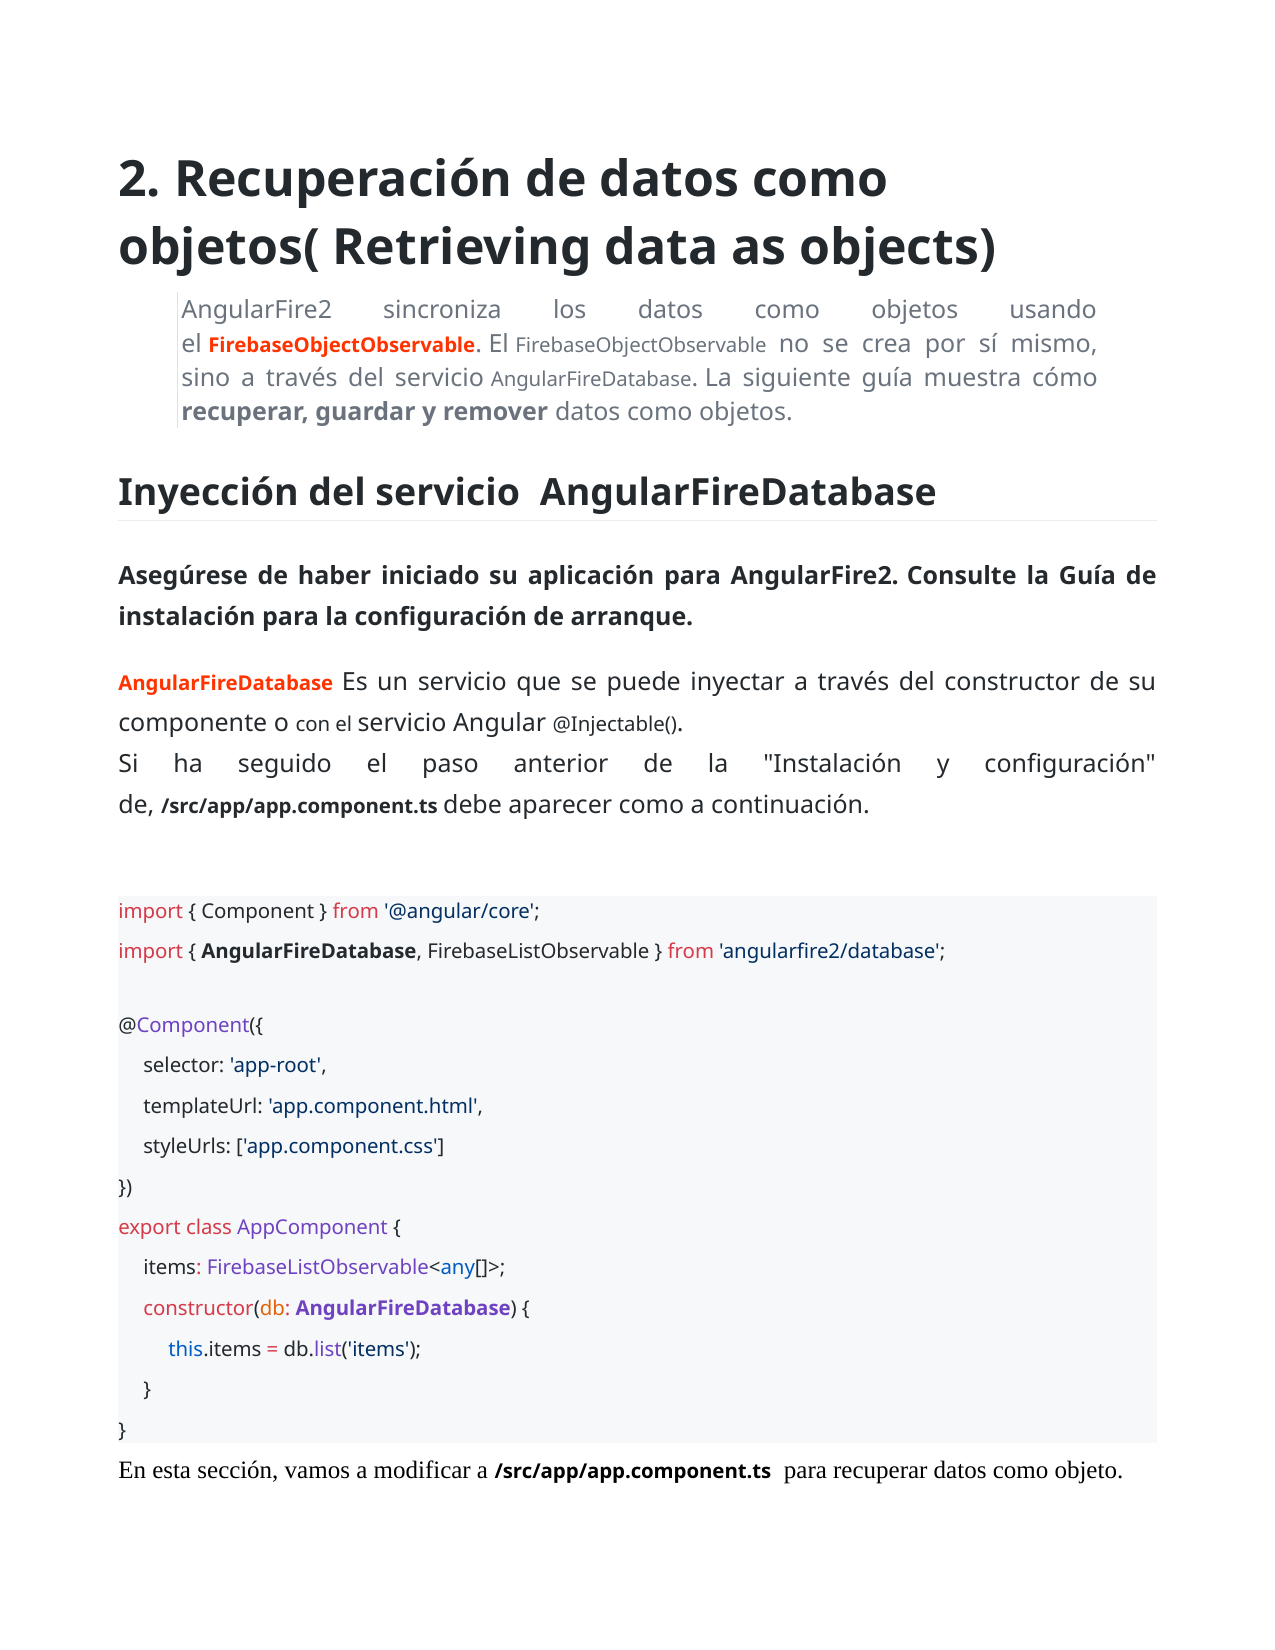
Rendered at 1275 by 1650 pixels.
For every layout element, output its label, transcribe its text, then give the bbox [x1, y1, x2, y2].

text @Component({ [118, 1011, 1157, 1038]
text AngularFire2 sincroniza los datos como objetos usando el FirebaseObjectObservable. El FirebaseObjectObservable no se crea por sí mismo, sino a través del servicio AngularFireDatabase. La siguiente guía muestra cómo recuperar, guardar y remover datos como objetos. [178, 292, 1098, 428]
text export class AppComponent { [118, 1213, 1157, 1241]
subtitle 2. Recuperación de datos como objetos( Retrieving data as objects) [118, 143, 1157, 279]
text styleUrls: ['app.component.css'] [118, 1132, 1157, 1160]
text templateUrl: 'app.component.html', [118, 1092, 1157, 1119]
text Asegúrese de haber iniciado su aplicación para AngularFire2. Consulte la Guía de instalación para la configuración de arranque. [118, 557, 1157, 632]
text items: FirebaseListObservable<any[]>; [118, 1253, 1157, 1281]
subtitle Inyección del servicio AngularFireDatabase [118, 466, 1157, 520]
text Si ha seguido el paso anterior de la "Instalación y configuración" de, /src/app/app.component.ts debe aparecer como a continuación. [118, 746, 1157, 821]
text } [118, 1416, 1157, 1443]
text AngularFireDatabase Es un servicio que se puede inyectar a través del constructor de su componente o con el servicio Angular @Injectable(). [118, 664, 1157, 739]
text import { AngularFireDatabase, FirebaseListObservable } from 'angularfire2/database'; [118, 936, 1157, 964]
text import { Component } from '@angular/core'; [118, 896, 1157, 924]
text this.items = db.list('items'); [118, 1334, 1157, 1362]
text } [118, 1375, 1157, 1403]
text En esta sección, vamos a modificar a /src/app/app.component.ts para recuperar datos como objeto. [118, 1456, 1157, 1485]
text }) [118, 1173, 1157, 1201]
text selector: 'app-root', [118, 1051, 1157, 1079]
text constructor(db: AngularFireDatabase) { [118, 1294, 1157, 1322]
